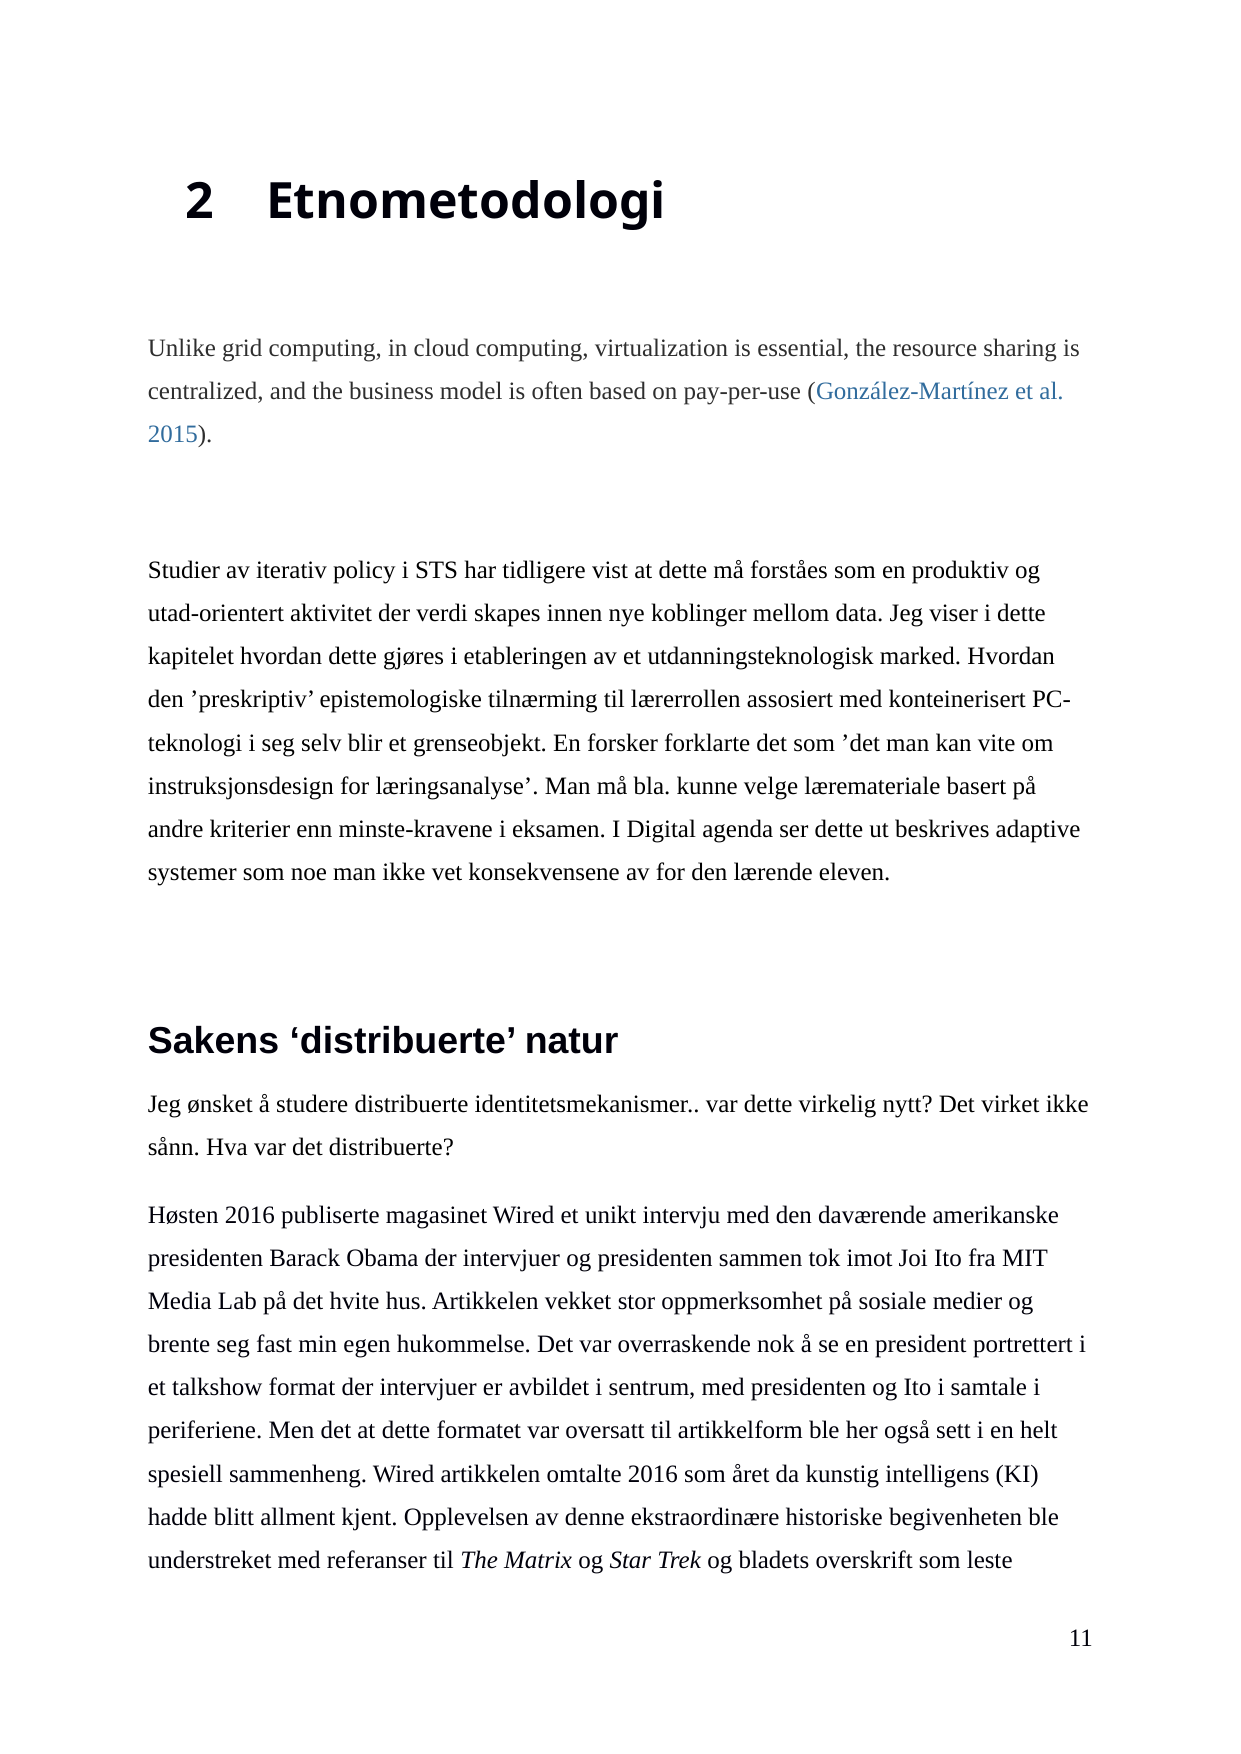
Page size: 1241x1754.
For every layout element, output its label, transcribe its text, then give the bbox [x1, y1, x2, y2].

subtitle Sakens ‘distribuerte’ natur [148, 1018, 1092, 1061]
text Studier av iterativ policy i STS har tidligere vist at dette må forståes som en produktiv og utad-orientert aktivitet der verdi skapes innen nye koblinger mellom data. Jeg viser i dette kapitelet hvordan dette gjøres i etableringen av et utdanningsteknologisk marked. Hvordan den ’preskriptiv’ epistemologiske tilnærming til lærerrollen assosiert med konteinerisert PC-teknologi i seg selv blir et grenseobjekt. En forsker forklarte det som ’det man kan vite om instruksjonsdesign for læringsanalyse’. Man må bla. kunne velge læremateriale basert på andre kriterier enn minste-kravene i eksamen. I Digital agenda ser dette ut beskrives adaptive systemer som noe man ikke vet konsekvensene av for den lærende eleven. [148, 555, 1092, 886]
text Høsten 2016 publiserte magasinet Wired et unikt intervju med den daværende amerikanske presidenten Barack Obama der intervjuer og presidenten sammen tok imot Joi Ito fra MIT Media Lab på det hvite hus. Artikkelen vekket stor oppmerksomhet på sosiale medier og brente seg fast min egen hukommelse. Det var overraskende nok å se en president portrettert i et talkshow format der intervjuer er avbildet i sentrum, med presidenten og Ito i samtale i periferiene. Men det at dette formatet var oversatt til artikkelform ble her også sett i en helt spesiell sammenheng. Wired artikkelen omtalte 2016 som året da kunstig intelligens (KI) hadde blitt allment kjent. Opplevelsen av denne ekstraordinære historiske begivenheten ble understreket med referanser til The Matrix og Star Trek og bladets overskrift som leste [148, 1200, 1092, 1574]
subtitle Etnometodologi [185, 165, 1092, 233]
text Jeg ønsket å studere distribuerte identitetsmekanismer.. var dette virkelig nytt? Det virket ikke sånn. Hva var det distribuerte? [148, 1089, 1092, 1161]
text Unlike grid computing, in cloud computing, virtualization is essential, the resource sharing is centralized, and the business model is often based on pay-per-use (González-Martínez et al. 2015). [148, 333, 1092, 448]
